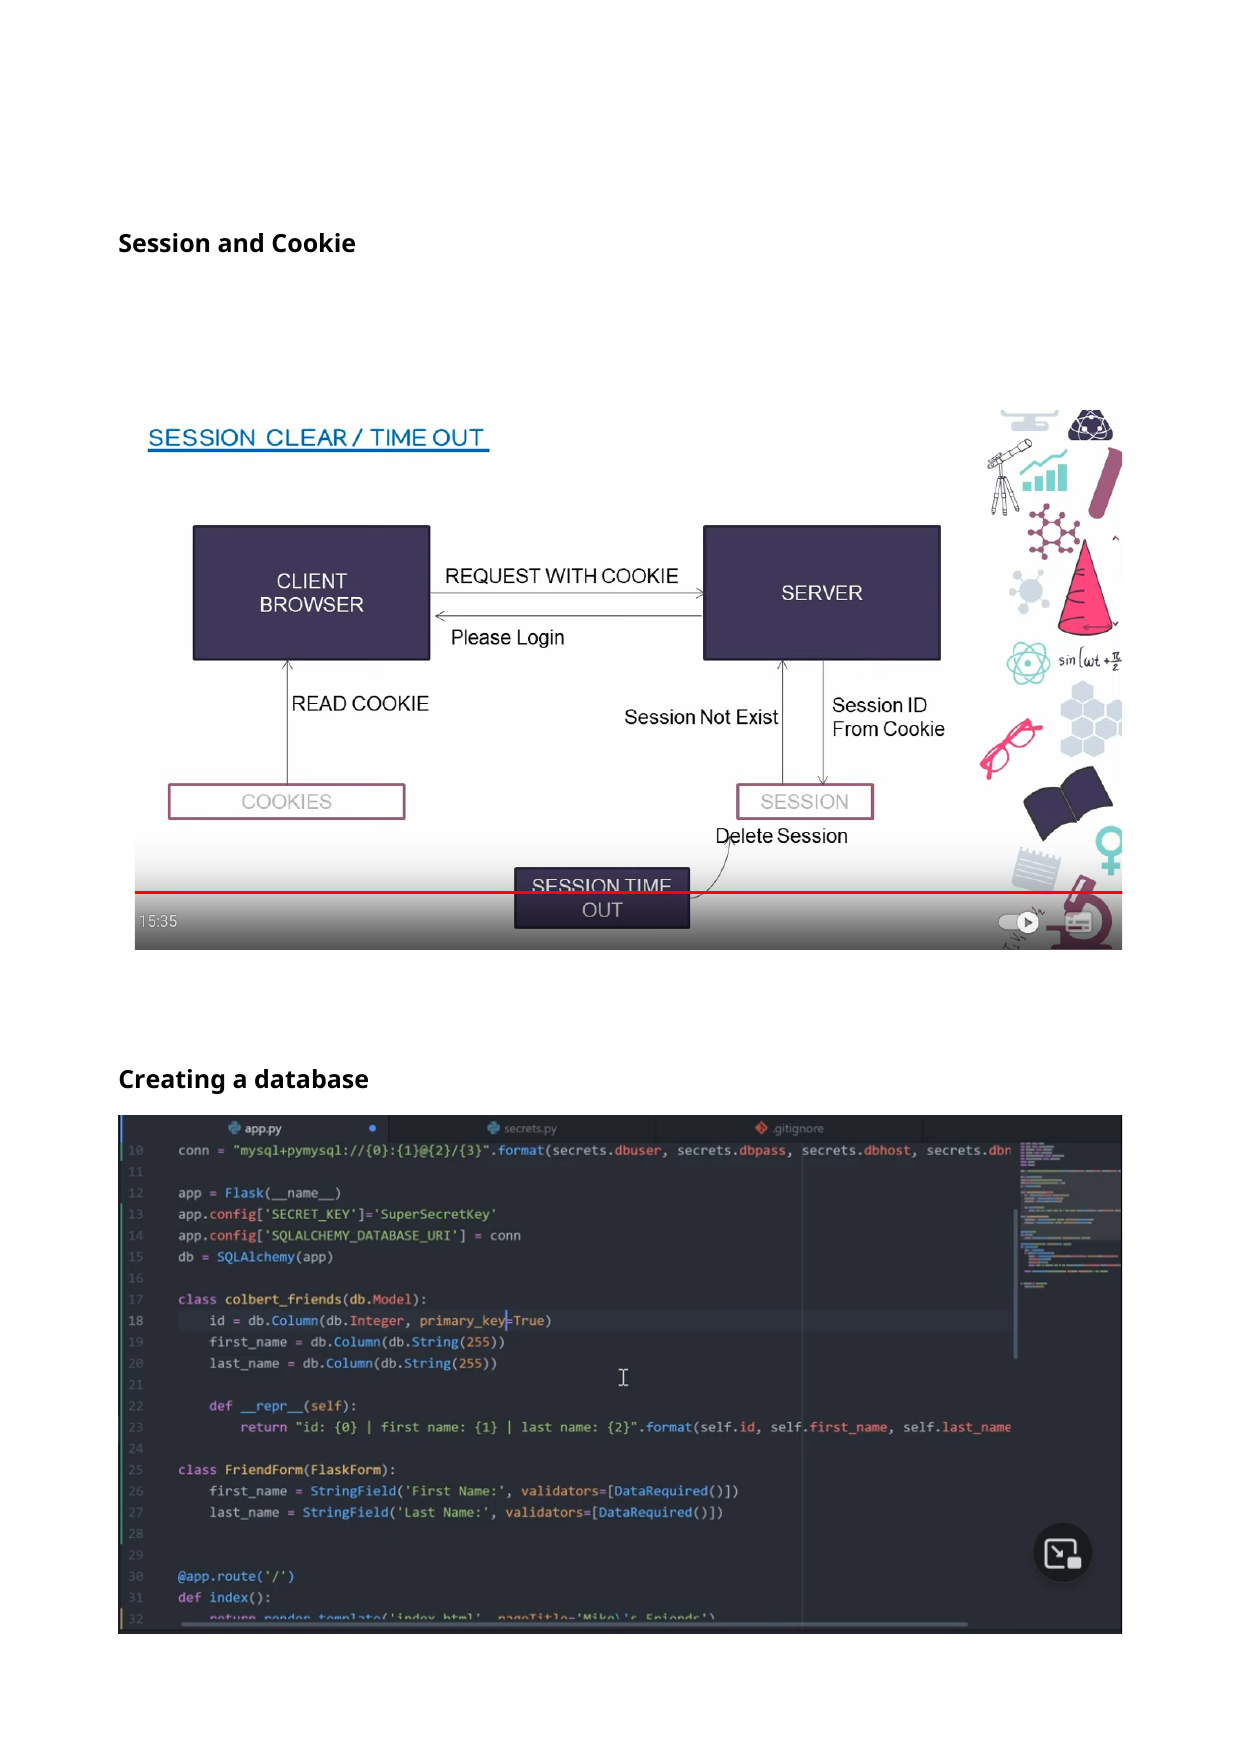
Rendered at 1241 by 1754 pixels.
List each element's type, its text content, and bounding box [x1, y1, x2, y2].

picture [118, 1115, 1123, 1634]
picture [134, 410, 1123, 950]
text Session and Cookie [118, 226, 1122, 260]
text Creating a database [118, 1062, 1122, 1096]
